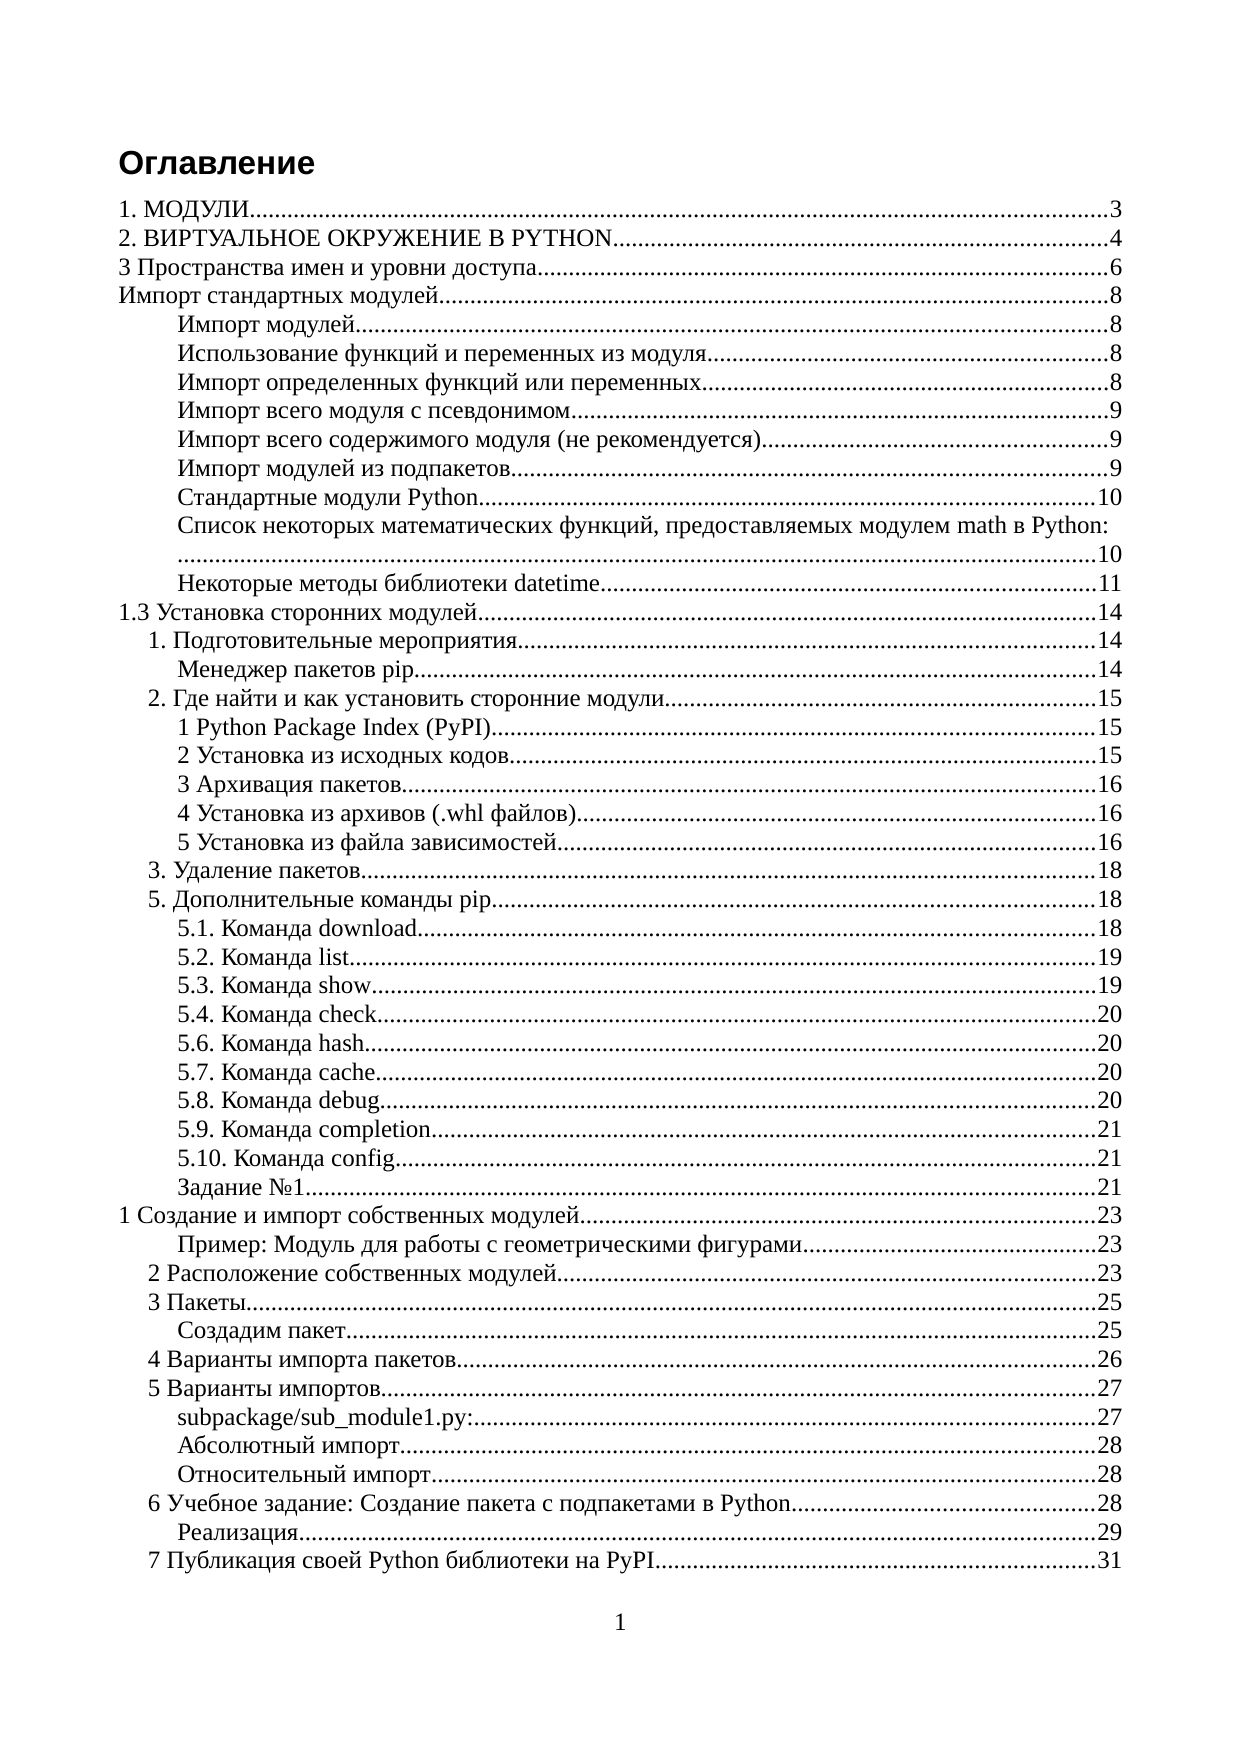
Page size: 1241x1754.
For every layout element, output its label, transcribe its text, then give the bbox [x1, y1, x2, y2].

text 2 Расположение собственных модулей 23 [148, 1258, 1122, 1287]
text 5.3. Команда show 19 [177, 970, 1122, 999]
text Импорт модулей из подпакетов 9 [177, 453, 1122, 482]
text 3 Пакеты 25 [148, 1287, 1122, 1315]
subtitle Оглавление [118, 143, 1122, 182]
text 3 Архивация пакетов 16 [177, 769, 1122, 798]
text Реализация 29 [177, 1517, 1122, 1545]
text Использование функций и переменных из модуля 8 [177, 338, 1122, 367]
text 2. ВИРТУАЛЬНОЕ ОКРУЖЕНИЕ В PYTHON 4 [118, 223, 1122, 252]
text 5.8. Команда debug 20 [177, 1085, 1122, 1114]
text Импорт всего модуля с псевдонимом 9 [177, 395, 1122, 424]
text 5 Установка из файла зависимостей 16 [177, 827, 1122, 855]
text Относительный импорт 28 [177, 1459, 1122, 1488]
text Cписок некоторых математических функций, предоставляемых модулем math в Python: 10 [177, 510, 1122, 568]
text 5.7. Команда cache 20 [177, 1057, 1122, 1085]
text 5.10. Команда config 21 [177, 1143, 1122, 1172]
text Импорт модулей 8 [177, 309, 1122, 338]
text 2. Где найти и как установить сторонние модули 15 [148, 683, 1122, 712]
text 4 Установка из архивов (.whl файлов) 16 [177, 798, 1122, 827]
text Абсолютный импорт 28 [177, 1430, 1122, 1459]
text Импорт всего содержимого модуля (не рекомендуется) 9 [177, 424, 1122, 453]
text Создадим пакет 25 [177, 1315, 1122, 1344]
text subpackage/sub_module1.py: 27 [177, 1402, 1122, 1430]
text 5.2. Команда list 19 [177, 942, 1122, 970]
text 1. МОДУЛИ 3 [118, 194, 1122, 223]
text 2 Установка из исходных кодов 15 [177, 740, 1122, 769]
text Пример: Модуль для работы с геометрическими фигурами 23 [177, 1229, 1122, 1258]
text Задание №1 21 [177, 1172, 1122, 1200]
text 3. Удаление пакетов 18 [148, 855, 1122, 884]
text Менеджер пакетов pip 14 [177, 654, 1122, 683]
text 1. Подготовительные мероприятия 14 [148, 625, 1122, 654]
text Стандартные модули Python 10 [177, 482, 1122, 510]
text Импорт стандартных модулей 8 [118, 280, 1122, 309]
text 5.1. Команда download 18 [177, 913, 1122, 942]
text 1.3 Установка сторонних модулей 14 [118, 597, 1122, 625]
text 4 Варианты импорта пакетов 26 [148, 1344, 1122, 1373]
text 7 Публикация своей Python библиотеки на PyPI 31 [148, 1545, 1122, 1574]
text 1 Python Package Index (PyPI) 15 [177, 712, 1122, 740]
text Импорт определенных функций или переменных 8 [177, 367, 1122, 395]
text 5.6. Команда hash 20 [177, 1028, 1122, 1057]
text 5.4. Команда check 20 [177, 999, 1122, 1028]
text 5. Дополнительные команды pip 18 [148, 884, 1122, 913]
text 5 Варианты импортов 27 [148, 1373, 1122, 1402]
text Некоторые методы библиотеки datetime 11 [177, 568, 1122, 597]
text 6 Учебное задание: Создание пакета с подпакетами в Python 28 [148, 1488, 1122, 1517]
text 1 Создание и импорт собственных модулей 23 [118, 1200, 1122, 1229]
text 5.9. Команда completion 21 [177, 1114, 1122, 1143]
text 3 Пространства имен и уровни доступа 6 [118, 252, 1122, 280]
